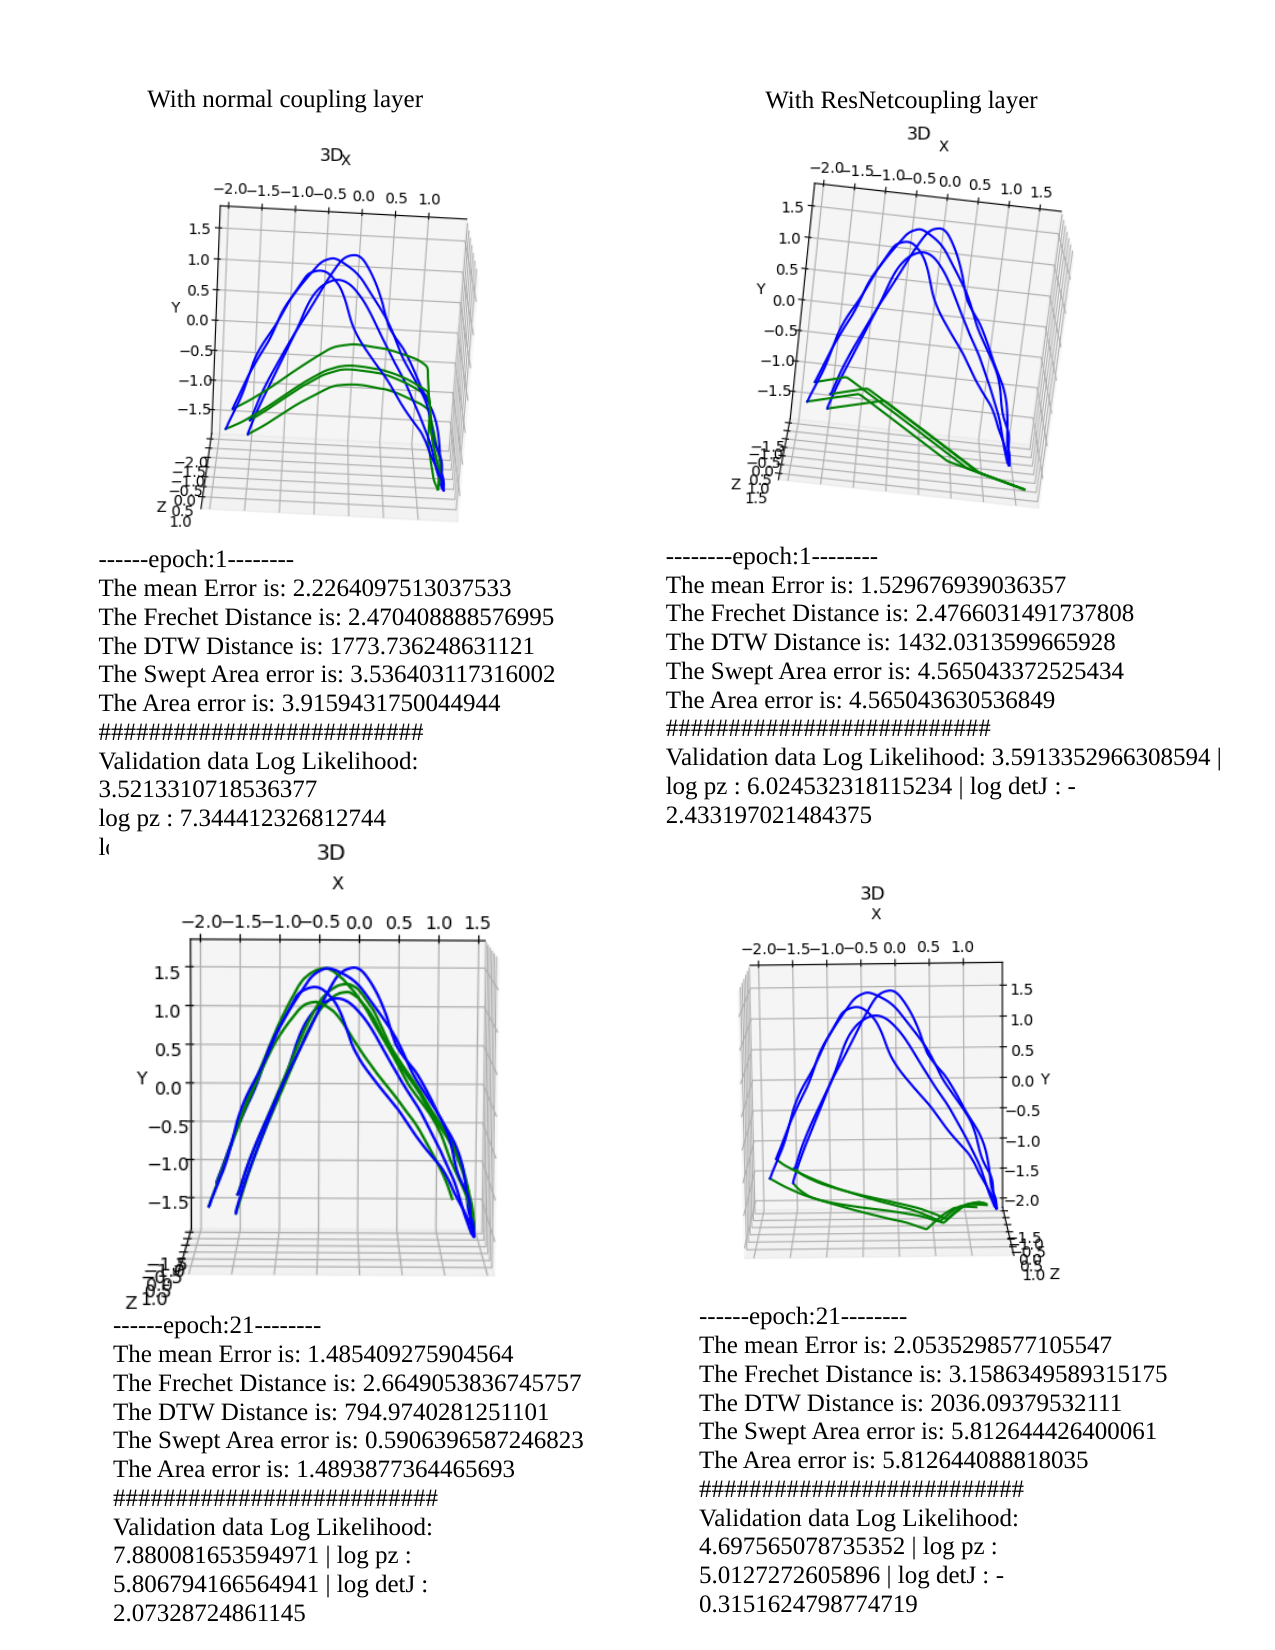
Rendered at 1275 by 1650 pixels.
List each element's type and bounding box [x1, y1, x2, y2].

picture [108, 833, 520, 1323]
picture [711, 868, 1079, 1296]
picture [727, 118, 1093, 526]
picture [140, 133, 498, 539]
